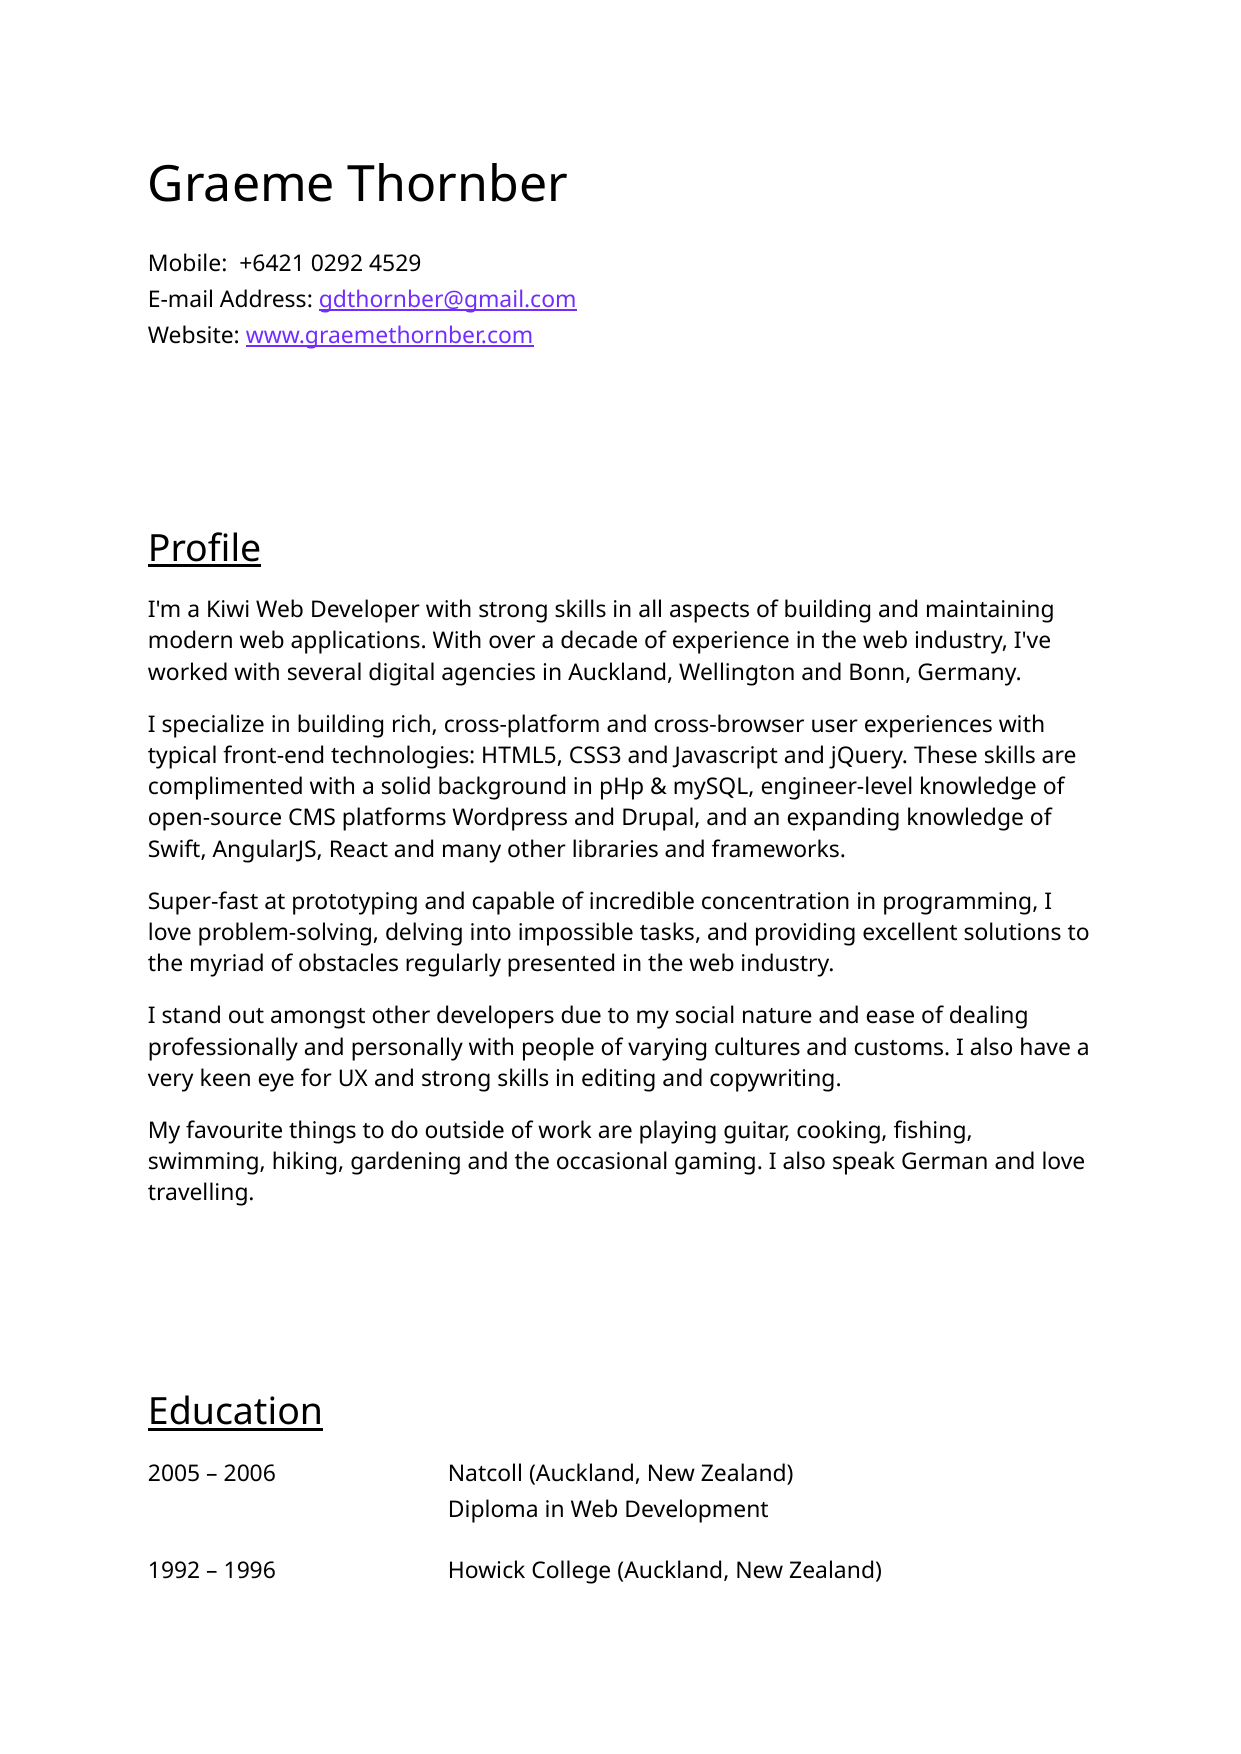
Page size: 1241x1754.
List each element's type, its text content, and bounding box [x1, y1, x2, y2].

text Diploma in Web Development [148, 1492, 1093, 1524]
text Super-fast at prototyping and capable of incredible concentration in programming, I love problem-solving, delving into impossible tasks, and providing excellent solutions to the myriad of obstacles regularly presented in the web industry. [148, 885, 1093, 978]
text Website: www.graemethornber.com [148, 319, 1093, 350]
text 1992 – 1996 Howick College (Auckland, New Zealand) [148, 1554, 1093, 1586]
text I stand out amongst other developers due to my social nature and ease of dealing professionally and personally with people of varying cultures and customs. I also have a very keen eye for UX and strong skills in editing and copywriting. [148, 999, 1093, 1093]
text Profile [148, 521, 1093, 572]
text 2005 – 2006 Natcoll (Auckland, New Zealand) [148, 1457, 1093, 1488]
text I'm a Kiwi Web Developer with strong skills in all aspects of building and maintaining modern web applications. With over a decade of experience in the web industry, I've worked with several digital agencies in Auckland, Wellington and Bonn, Germany. [148, 593, 1093, 687]
text My favourite things to do outside of work are playing guitar, cooking, fishing, swimming, hiking, gardening and the occasional gaming. I also speak German and love travelling. [148, 1114, 1093, 1208]
text I specialize in building rich, cross-platform and cross-browser user experiences with typical front-end technologies: HTML5, CSS3 and Javascript and jQuery. These skills are complimented with a solid background in pHp & mySQL, engineer-level knowledge of open-source CMS platforms Wordpress and Drupal, and an expanding knowledge of Swift, AngularJS, React and many other libraries and frameworks. [148, 708, 1093, 864]
text Mobile: +6421 0292 4529 [148, 247, 1093, 278]
text Education [148, 1385, 1093, 1436]
text E-mail Address: gdthornber@gmail.com [148, 283, 1093, 314]
text Graeme Thornber [148, 148, 1093, 216]
